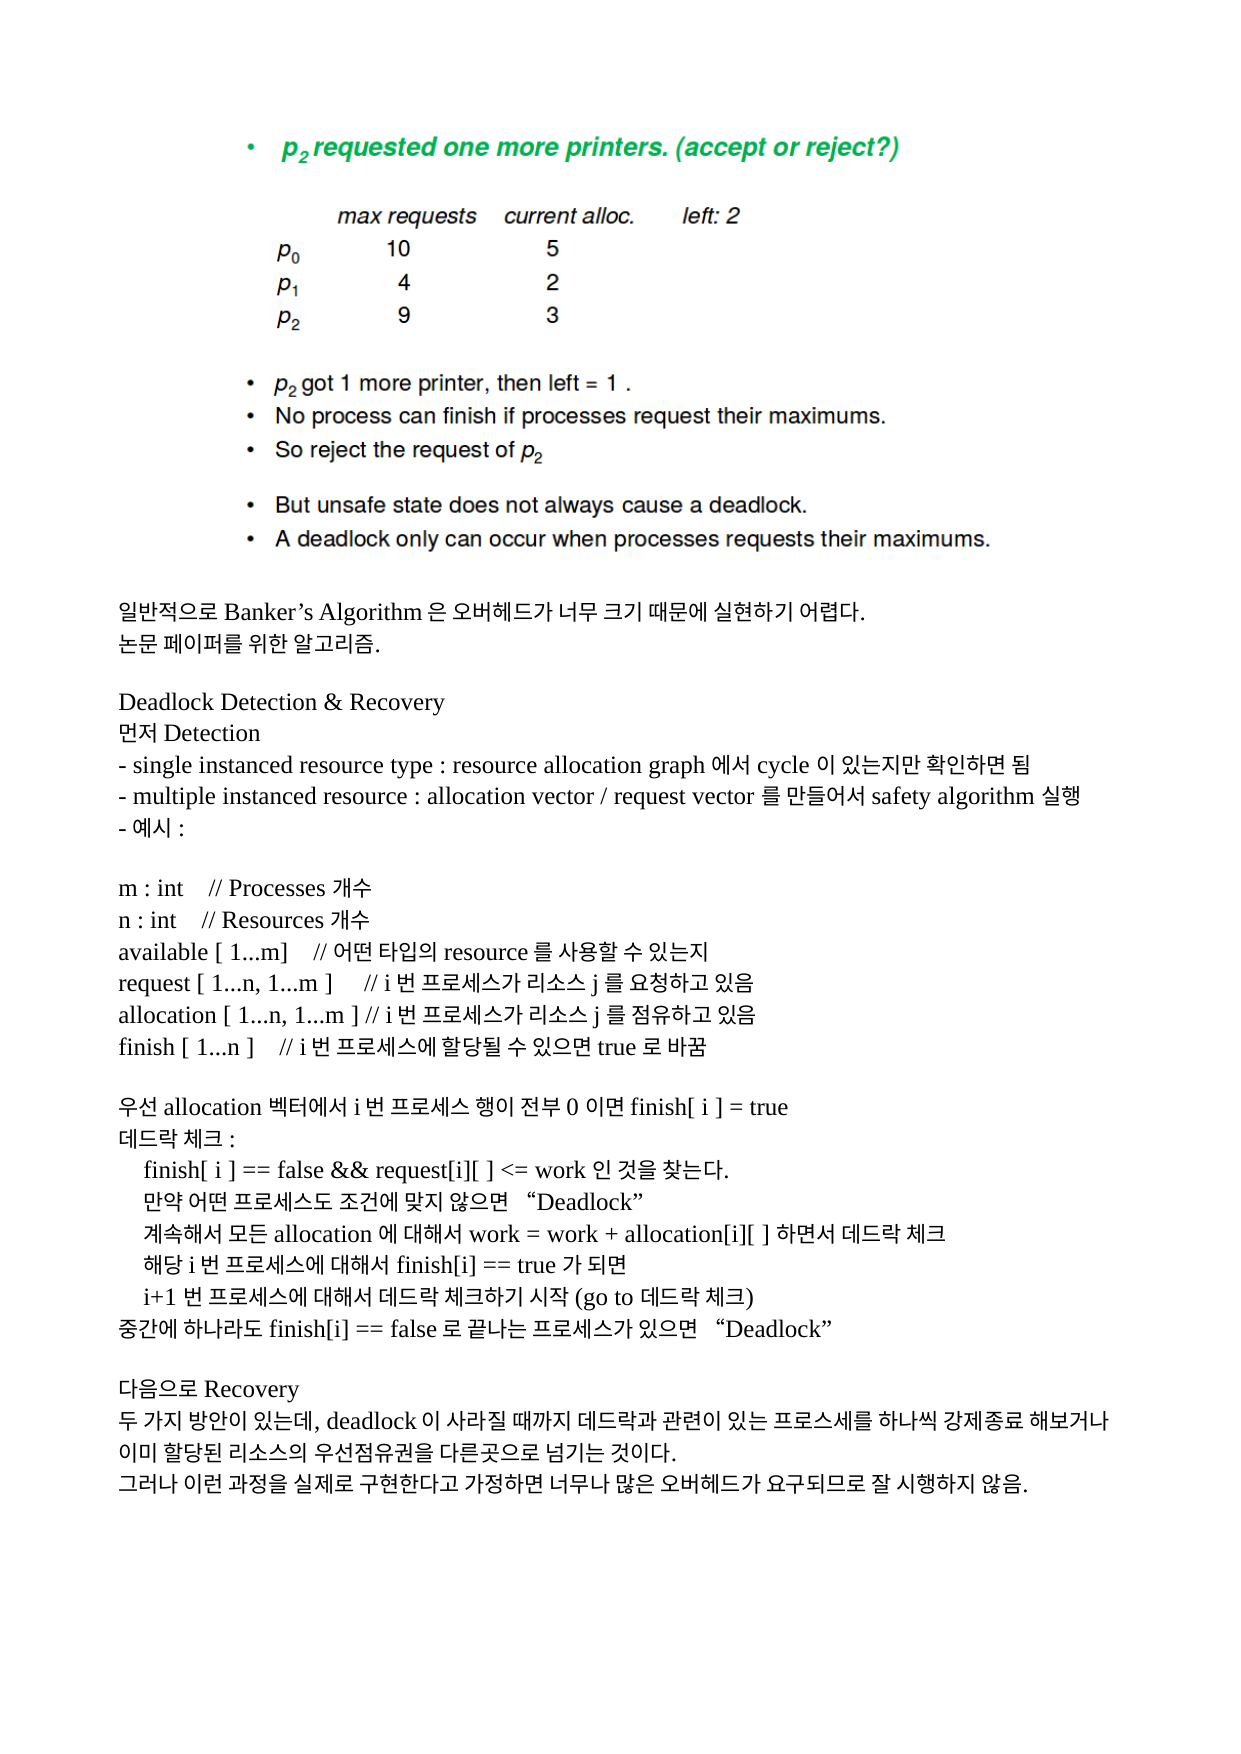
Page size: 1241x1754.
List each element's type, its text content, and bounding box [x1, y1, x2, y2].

text - 예시 : [118, 811, 1122, 843]
text 먼저 Detection [118, 716, 1122, 748]
text m : int // Processes 개수 [118, 871, 1122, 903]
text n : int // Resources 개수 [118, 903, 1122, 935]
text 만약 어떤 프로세스도 조건에 맞지 않으면 “Deadlock” [118, 1185, 1122, 1217]
picture [234, 118, 1006, 567]
text available [ 1...m] // 어떤 타입의 resource를 사용할 수 있는지 [118, 935, 1122, 966]
text 우선 allocation 벡터에서 i번 프로세스 행이 전부 0 이면 finish[ i ] = true [118, 1090, 1122, 1122]
text 일반적으로 Banker’s Algorithm은 오버헤드가 너무 크기 때문에 실현하기 어렵다. [118, 595, 1122, 627]
text 그러나 이런 과정을 실제로 구현한다고 가정하면 너무나 많은 오버헤드가 요구되므로 잘 시행하지 않음. [118, 1467, 1122, 1499]
text - single instanced resource type : resource allocation graph 에서 cycle 이 있는지만 확인하면 됨 [118, 748, 1122, 779]
text - multiple instanced resource : allocation vector / request vector 를 만들어서 safety algorithm 실행 [118, 779, 1122, 811]
text Deadlock Detection & Recovery [118, 687, 1122, 716]
text 해당 i번 프로세스에 대해서 finish[i] == true 가 되면 [118, 1248, 1122, 1280]
text finish [ 1...n ] // i번 프로세스에 할당될 수 있으면 true 로 바꿈 [118, 1030, 1122, 1061]
text 중간에 하나라도 finish[i] == false로 끝나는 프로세스가 있으면 “Deadlock” [118, 1312, 1122, 1343]
text allocation [ 1...n, 1...m ] // i번 프로세스가 리소스 j 를 점유하고 있음 [118, 998, 1122, 1030]
text 계속해서 모든 allocation 에 대해서 work = work + allocation[i][ ] 하면서 데드락 체크 [118, 1217, 1122, 1248]
text 데드락 체크 : [118, 1122, 1122, 1153]
text 다음으로 Recovery [118, 1372, 1122, 1404]
text 논문 페이퍼를 위한 알고리즘. [118, 627, 1122, 658]
text request [ 1...n, 1...m ] // i번 프로세스가 리소스 j를 요청하고 있음 [118, 966, 1122, 998]
text 이미 할당된 리소스의 우선점유권을 다른곳으로 넘기는 것이다. [118, 1436, 1122, 1467]
text i+1 번 프로세스에 대해서 데드락 체크하기 시작 (go to 데드락 체크) [118, 1280, 1122, 1312]
text finish[ i ] == false && request[i][ ] <= work 인 것을 찾는다. [118, 1153, 1122, 1185]
text 두 가지 방안이 있는데, deadlock이 사라질 때까지 데드락과 관련이 있는 프로스세를 하나씩 강제종료 해보거나 [118, 1404, 1122, 1436]
